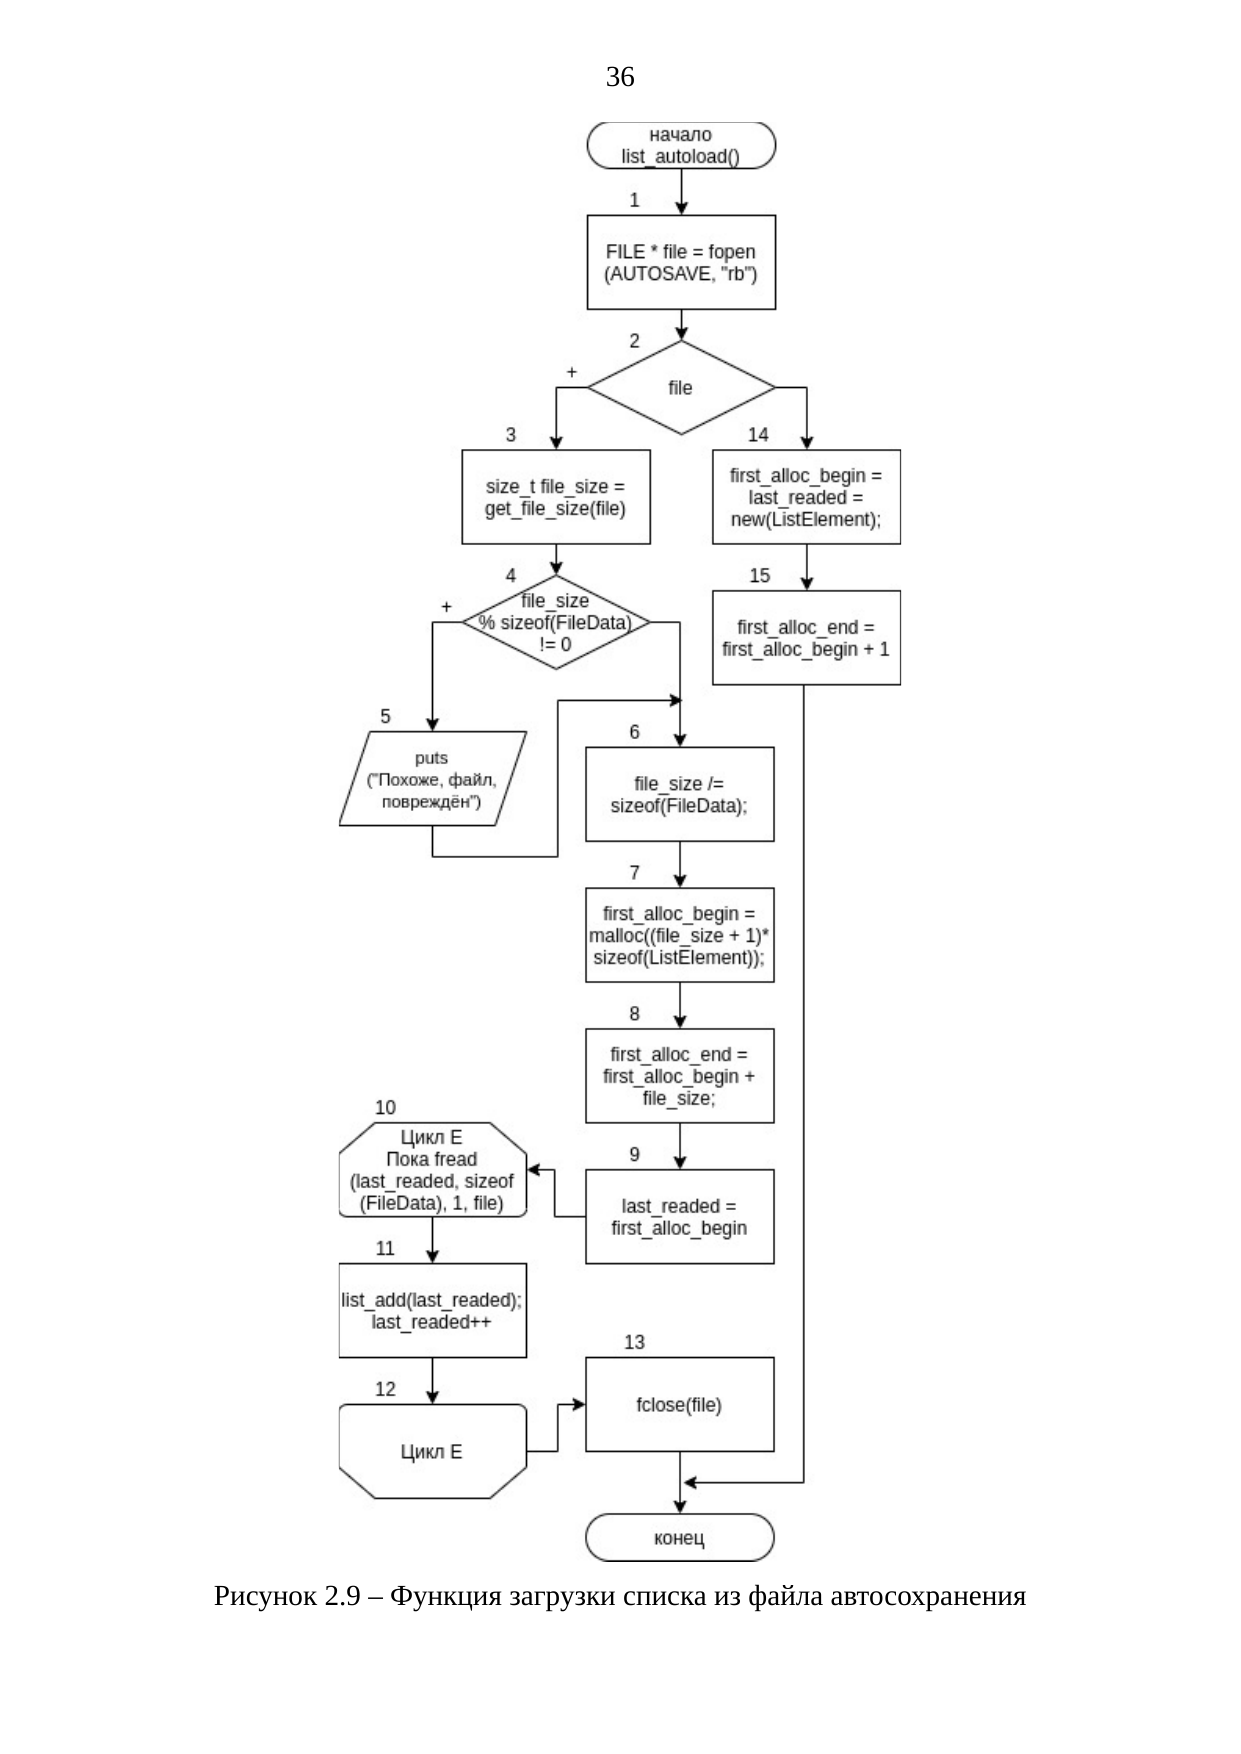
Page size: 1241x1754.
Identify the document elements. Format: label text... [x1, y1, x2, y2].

text Рисунок 2.9 – Функция загрузки списка из файла автосохранения [118, 122, 1122, 1611]
picture [338, 122, 902, 1562]
